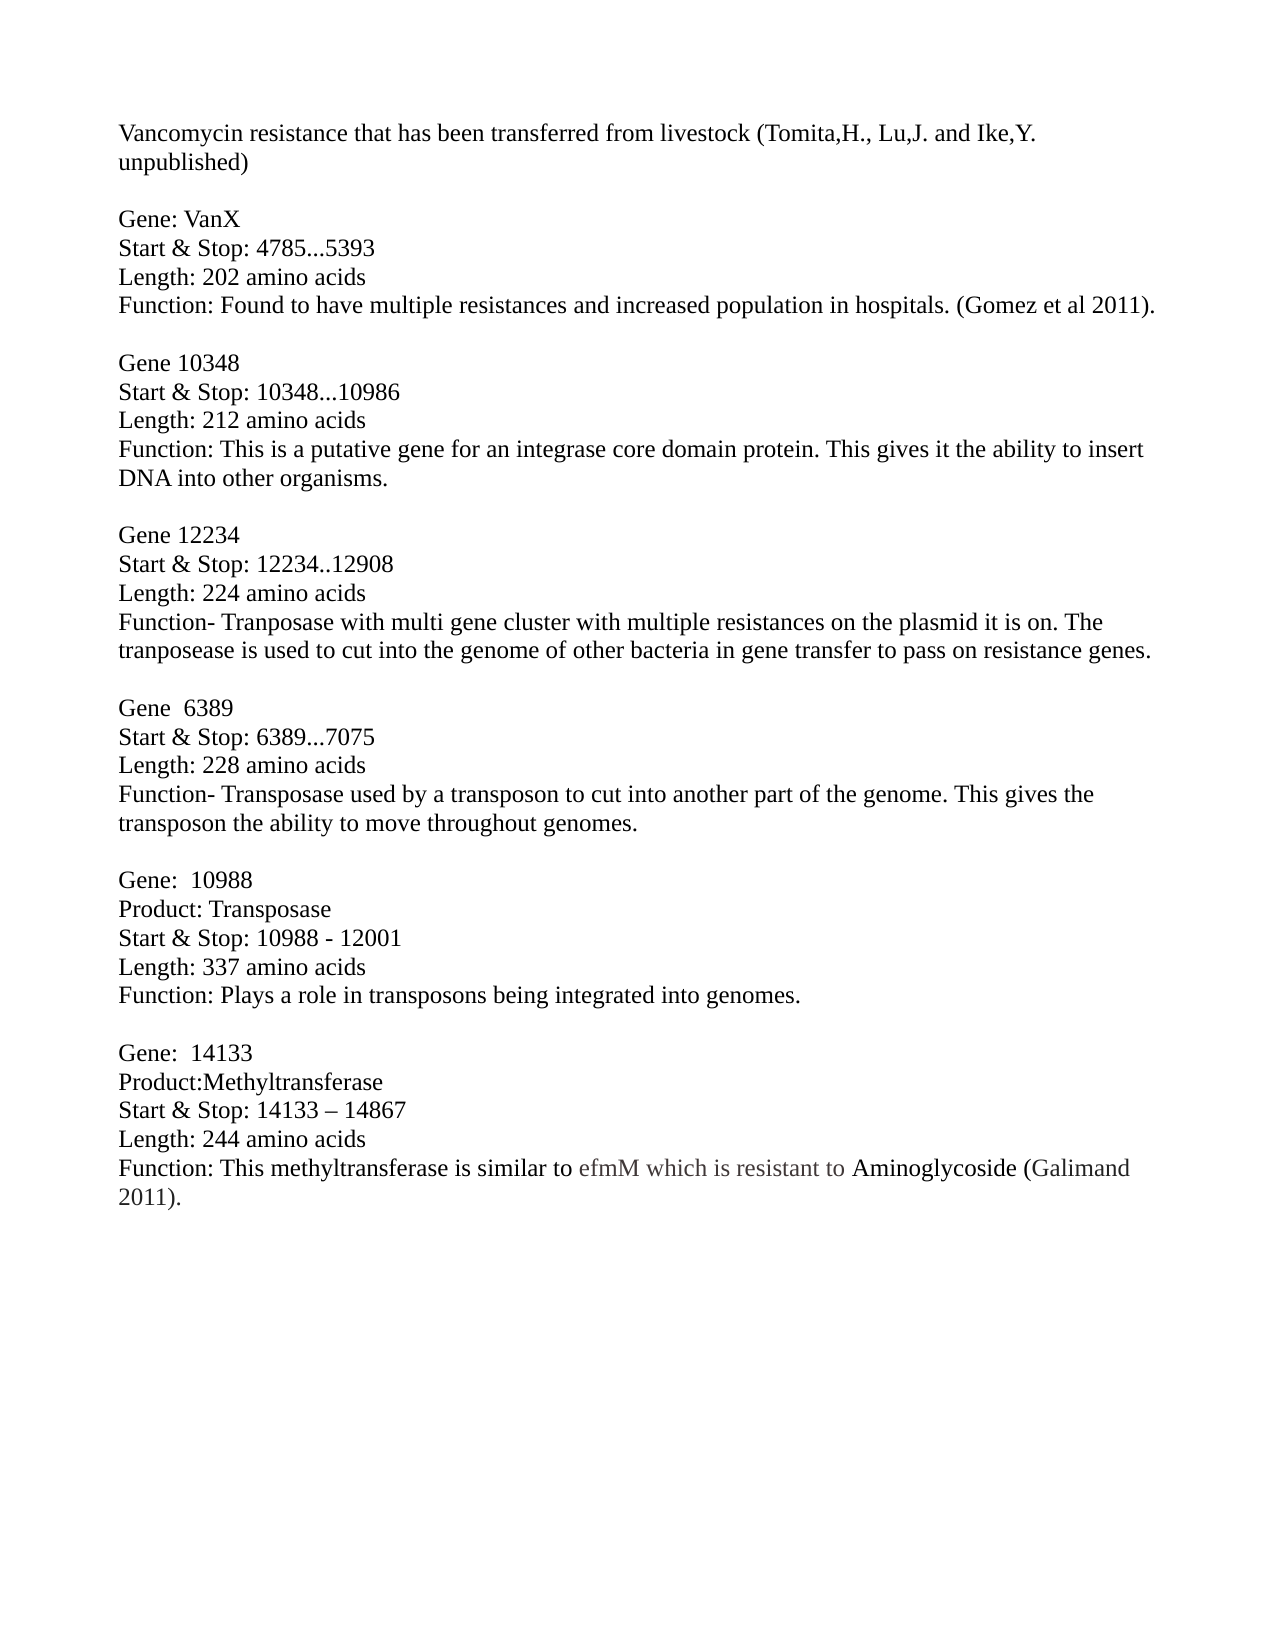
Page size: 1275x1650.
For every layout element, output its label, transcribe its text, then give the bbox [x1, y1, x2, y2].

text Function: Plays a role in transposons being integrated into genomes. [118, 981, 1157, 1009]
text Gene: VanX [118, 204, 1157, 233]
text Length: 228 amino acids [118, 751, 1157, 779]
table_header [238, 1239, 279, 1268]
table_header [238, 664, 278, 693]
text Start & Stop: 6389...7075 [118, 722, 1157, 751]
text Length: 212 amino acids [118, 406, 1157, 434]
text Start & Stop: 14133 – 14867 [118, 1096, 1157, 1124]
table_header [186, 1239, 238, 1268]
text Function: Found to have multiple resistances and increased population in hospitals. (Gomez et al 2011). [118, 291, 1157, 319]
text Vancomycin resistance that has been transferred from livestock (Tomita,H., Lu,J. and Ike,Y. unpublished) [118, 118, 1157, 176]
text Gene: 10988 [118, 866, 1157, 894]
text Length: 244 amino acids [118, 1124, 1157, 1153]
text Start & Stop: 10988 - 12001 [118, 923, 1157, 952]
text Product:Methyltransferase [118, 1067, 1157, 1096]
table_header [118, 1239, 171, 1268]
text Gene: 14133 [118, 1038, 1157, 1067]
text Length: 337 amino acids [118, 952, 1157, 981]
table_header [201, 1297, 244, 1326]
text Start & Stop: 10348...10986 [118, 377, 1157, 406]
table_header [118, 1297, 147, 1326]
text Function: This methyltransferase is similar to efmM which is resistant to Aminoglycoside (Galimand 2011). [118, 1153, 1157, 1211]
text Function- Tranposase with multi gene cluster with multiple resistances on the plasmid it is on. The tranposease is used to cut into the genome of other bacteria in gene transfer to pass on resistance genes. [118, 607, 1157, 664]
text Length: 202 amino acids [118, 262, 1157, 291]
text Gene 10348 [118, 348, 1157, 377]
table_header [147, 1297, 161, 1326]
table_header [161, 1297, 201, 1326]
table_header [186, 664, 238, 693]
table_header [171, 664, 186, 693]
table_header [171, 1239, 186, 1268]
text Function- Transposase used by a transposon to cut into another part of the genome. This gives the transposon the ability to move throughout genomes. [118, 779, 1157, 837]
text Gene 12234 [118, 521, 1157, 549]
table_header [118, 664, 171, 693]
text Gene 6389 [118, 693, 1157, 722]
text Product: Transposase [118, 894, 1157, 923]
text Length: 224 amino acids [118, 578, 1157, 607]
text Start & Stop: 12234..12908 [118, 549, 1157, 578]
text Start & Stop: 4785...5393 [118, 233, 1157, 262]
text Function: This is a putative gene for an integrase core domain protein. This gives it the ability to insert DNA into other organisms. [118, 434, 1157, 492]
